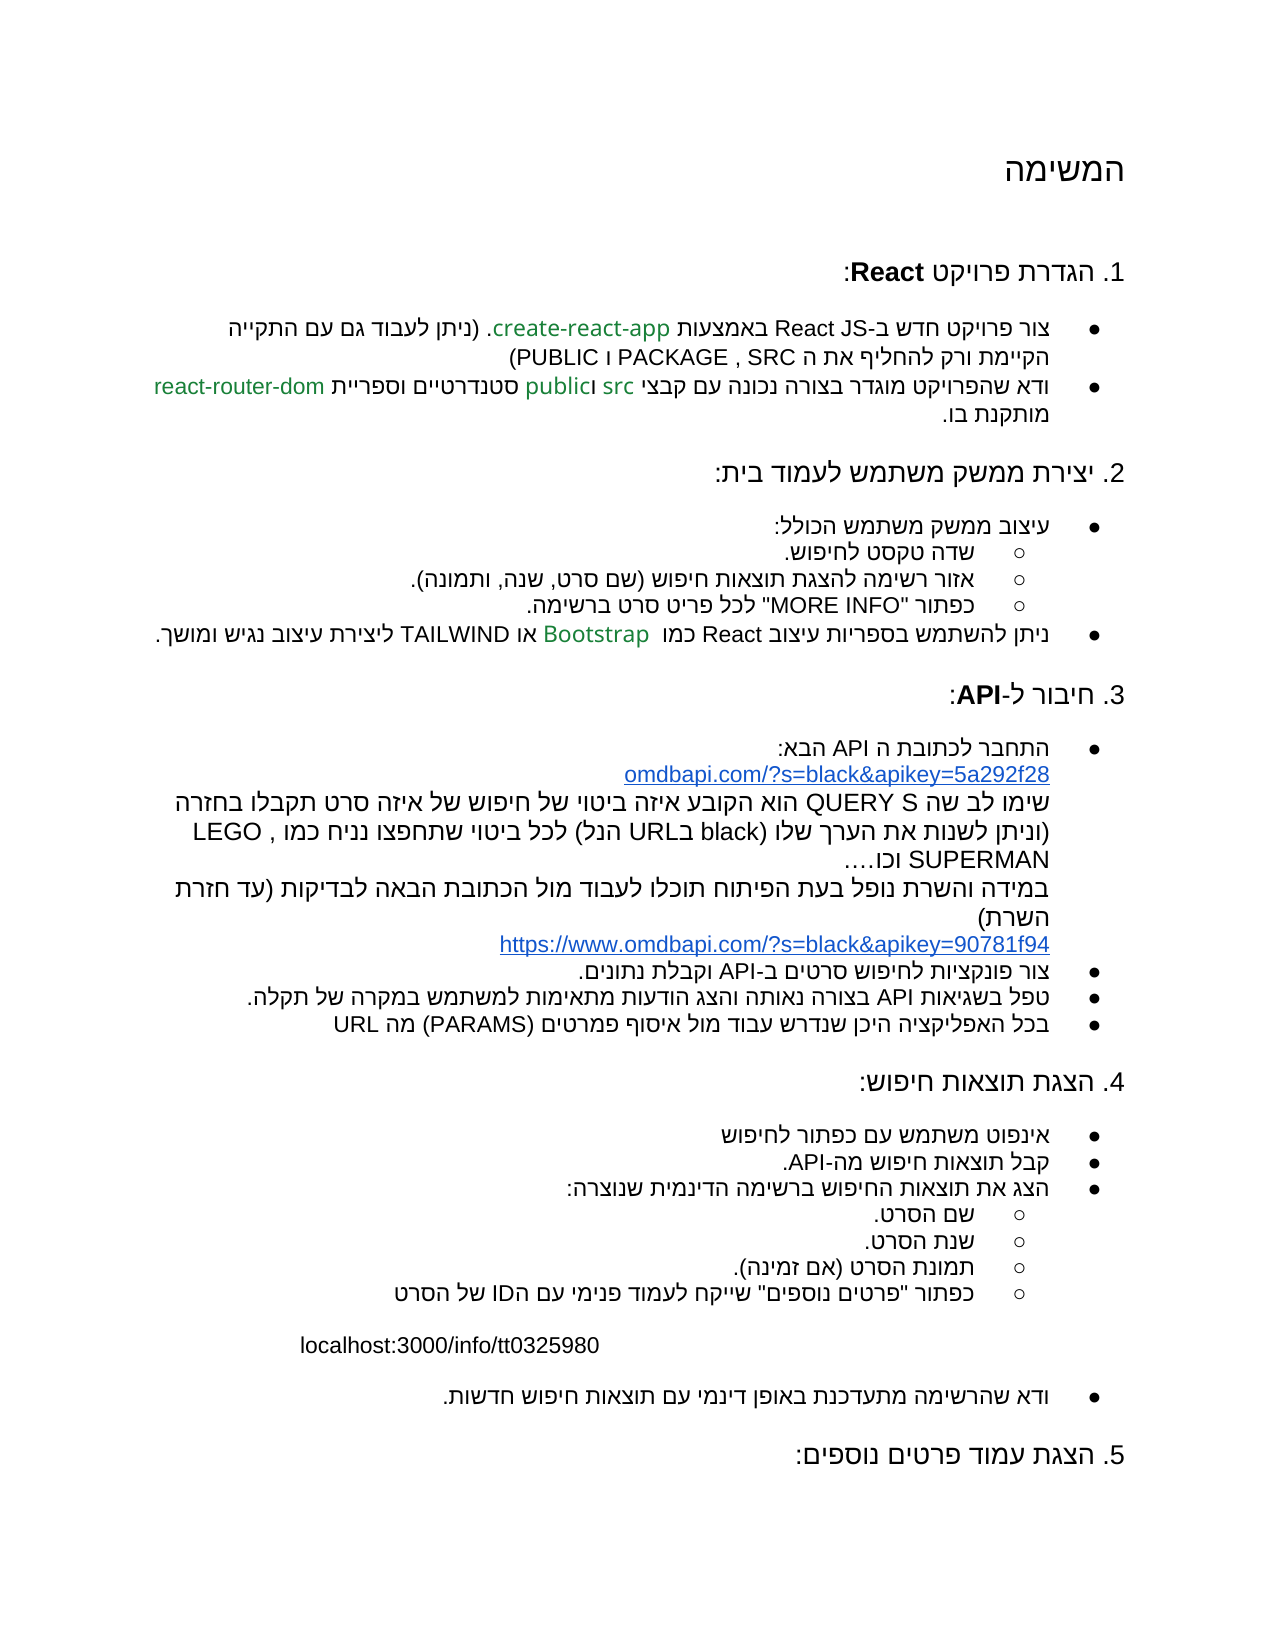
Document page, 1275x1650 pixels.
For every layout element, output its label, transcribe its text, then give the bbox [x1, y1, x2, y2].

list אזור רשימה להצגת תוצאות חיפוש (שם סרט, שנה, ותמונה). [150, 566, 1012, 592]
list ודא שהפרויקט מוגדר בצורה נכונה עם קבצי src וpublic סטנדרטיים וספריית react-router-dom מותקנת בו. [150, 370, 1087, 427]
list ודא שהרשימה מתעדכנת באופן דינמי עם תוצאות חיפוש חדשות. [150, 1383, 1087, 1409]
subtitle 2. יצירת ממשק משתמש לעמוד בית: [150, 457, 1125, 488]
text localhost:3000/info/tt0325980 [300, 1332, 1125, 1358]
subtitle המשימה [150, 150, 1125, 227]
list שנת הסרט. [150, 1228, 1012, 1254]
list כפתור "פרטים נוספים" שייקח לעמוד פנימי עם הID של הסרט [150, 1280, 1012, 1307]
list שם הסרט. [150, 1201, 1012, 1228]
list שדה טקסט לחיפוש. [150, 539, 1012, 566]
subtitle 4. הצגת תוצאות חיפוש: [150, 1066, 1125, 1097]
list צור פונקציות לחיפוש סרטים ב-API וקבלת נתונים. [150, 958, 1087, 984]
list טפל בשגיאות API בצורה נאותה והצג הודעות מתאימות למשתמש במקרה של תקלה. [150, 984, 1087, 1011]
list קבל תוצאות חיפוש מה-API. [150, 1149, 1087, 1175]
list צור פרויקט חדש ב-React JS באמצעות create-react-app. (ניתן לעבוד גם עם התקייה הקיימת ורק להחליף את ה PACKAGE , SRC ו PUBLIC) [150, 312, 1087, 370]
list התחבר לכתובת ה API הבא: omdbapi.com/?s=black&apikey=5a292f28 שימו לב שה QUERY S הוא הקובע איזה ביטוי של חיפוש של איזה סרט תקבלו בחזרה (וניתן לשנות את הערך שלו (black בURL הנל) לכל ביטוי שתחפצו נניח כמו LEGO , SUPERMAN וכו…. במידה והשרת נופל בעת הפיתוח תוכלו לעבוד מול הכתובת הבאה לבדיקות (עד חזרת השרת) https://www.omdbapi.com/?s=black&apikey=90781f94 [150, 735, 1087, 958]
list הצג את תוצאות החיפוש ברשימה הדינמית שנוצרה: [150, 1175, 1087, 1201]
list אינפוט משתמש עם כפתור לחיפוש [150, 1122, 1087, 1149]
subtitle 1. הגדרת פרויקט React: [150, 256, 1125, 287]
list כפתור "MORE INFO" לכל פריט סרט ברשימה. [150, 592, 1012, 618]
list בכל האפליקציה היכן שנדרש עבוד מול איסוף פמרטים (PARAMS) מה URL [150, 1011, 1087, 1037]
subtitle 5. הצגת עמוד פרטים נוספים: [150, 1439, 1125, 1470]
subtitle 3. חיבור ל-API: [150, 679, 1125, 710]
list תמונת הסרט (אם זמינה). [150, 1254, 1012, 1280]
list ניתן להשתמש בספריות עיצוב React כמו Bootstrap או TAILWIND ליצירת עיצוב נגיש ומושך. [150, 618, 1087, 649]
list עיצוב ממשק משתמש הכולל: [150, 513, 1087, 539]
